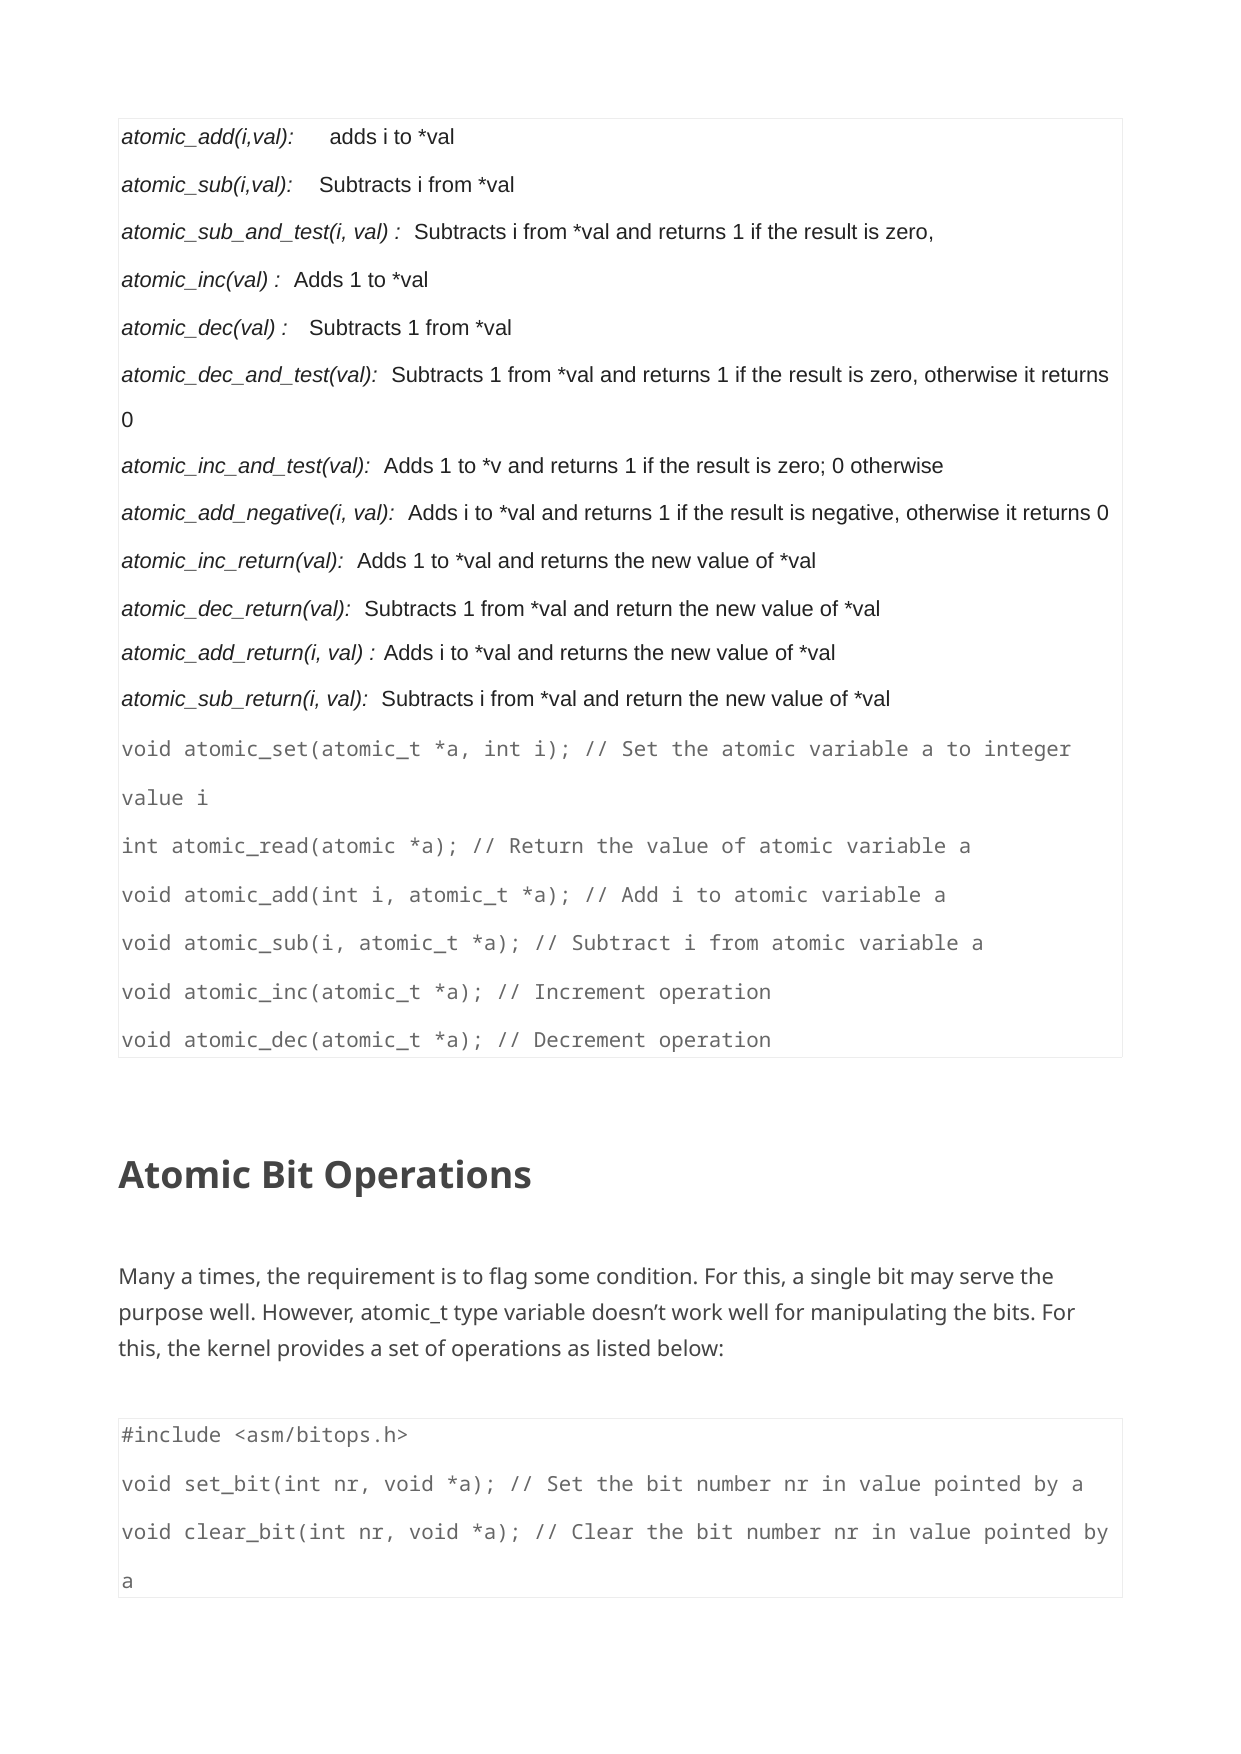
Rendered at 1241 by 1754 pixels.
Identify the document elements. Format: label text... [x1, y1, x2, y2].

subtitle Atomic Bit Operations [118, 1149, 1122, 1200]
text int atomic_read(atomic *a); // Return the value of atomic variable a [119, 828, 1122, 860]
text void atomic_dec(atomic_t *a); // Decrement operation [119, 1022, 1122, 1057]
text atomic_add(i,val): adds i to *val atomic_sub(i,val): Subtracts i from *val atomic_sub_and_test(i, val) : Subtracts i from *val and returns 1 if the result is zero, atomic_inc(val) : Adds 1 to *val atomic_dec(val) : Subtracts 1 from *val atomic_dec_and_test(val): Subtracts 1 from *val and returns 1 if the result is zero, otherwise it returns 0 atomic_inc_and_test(val): Adds 1 to *v and returns 1 if the result is zero; 0 otherwise atomic_add_negative(i, val): Adds i to *val and returns 1 if the result is negative, otherwise it returns 0 atomic_inc_return(val): Adds 1 to *val and returns the new value of *val atomic_dec_return(val): Subtracts 1 from *val and return the new value of *val atomic_add_return(i, val) : Adds i to *val and returns the new value of *val atomic_sub_return(i, val): Subtracts i from *val and return the new value of *val [119, 119, 1122, 713]
text void clear_bit(int nr, void *a); // Clear the bit number nr in value pointed by a [119, 1514, 1122, 1597]
text void atomic_set(atomic_t *a, int i); // Set the atomic variable a to integer value i [119, 731, 1122, 811]
text void atomic_inc(atomic_t *a); // Increment operation [119, 974, 1122, 1005]
text Many a times, the requirement is to flag some condition. For this, a single bit may serve the purpose well. However, atomic_t type variable doesn’t work well for manipulating the bits. For this, the kernel provides a set of operations as listed below: [118, 1261, 1122, 1397]
text void set_bit(int nr, void *a); // Set the bit number nr in value pointed by a [119, 1466, 1122, 1497]
text void atomic_sub(i, atomic_t *a); // Subtract i from atomic variable a [119, 925, 1122, 957]
text #include <asm/bitops.h> [119, 1419, 1122, 1449]
text void atomic_add(int i, atomic_t *a); // Add i to atomic variable a [119, 877, 1122, 908]
